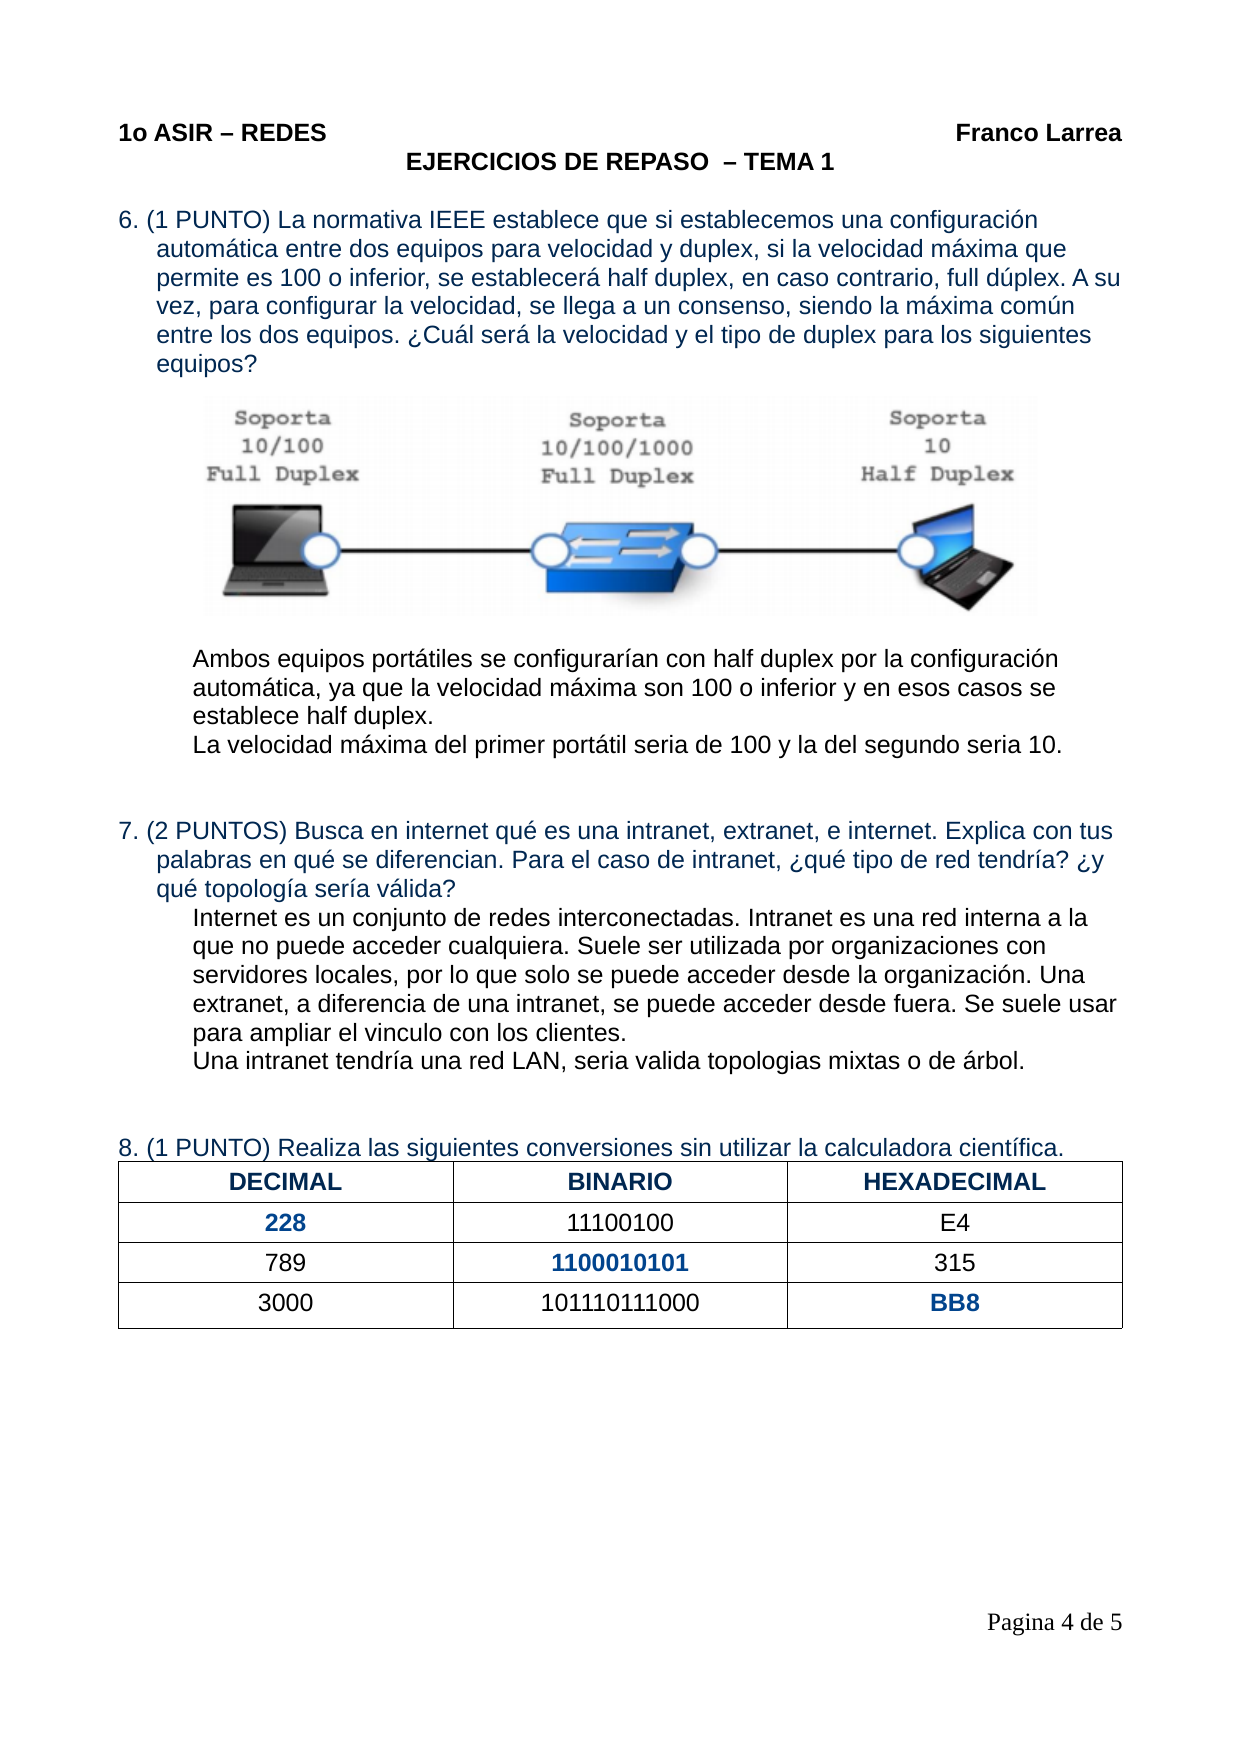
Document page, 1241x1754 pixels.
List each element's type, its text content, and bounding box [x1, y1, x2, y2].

text Ambos equipos portátiles se configurarían con half duplex por la configuración automática, ya que la velocidad máxima son 100 o inferior y en esos casos se establece half duplex. [192, 644, 1122, 730]
table_cell 101110111000 [454, 1283, 787, 1327]
subtitle (1 PUNTO) Realiza las siguientes conversiones sin utilizar la calculadora científica. [118, 1133, 1122, 1161]
table_cell 315 [788, 1243, 1122, 1282]
table_cell 789 [119, 1243, 453, 1282]
table_header DECIMAL [119, 1162, 453, 1202]
table_cell E4 [788, 1203, 1122, 1242]
subtitle (1 PUNTO) La normativa IEEE establece que si establecemos una configuración automática entre dos equipos para velocidad y duplex, si la velocidad máxima que permite es 100 o inferior, se establecerá half duplex, en caso contrario, full dúplex. A su vez, para configurar la velocidad, se llega a un consenso, siendo la máxima común entre los dos equipos. ¿Cuál será la velocidad y el tipo de duplex para los siguientes equipos? [118, 205, 1122, 378]
table_cell BB8 [788, 1283, 1122, 1327]
text La velocidad máxima del primer portátil seria de 100 y la del segundo seria 10. [192, 730, 1122, 759]
picture [198, 396, 1042, 616]
table_cell 11100100 [454, 1203, 787, 1242]
table_header BINARIO [454, 1162, 787, 1202]
table_header HEXADECIMAL [788, 1162, 1122, 1202]
text Una intranet tendría una red LAN, seria valida topologias mixtas o de árbol. [192, 1046, 1122, 1075]
table_cell 3000 [119, 1283, 453, 1327]
table_cell 228 [119, 1203, 453, 1242]
text Internet es un conjunto de redes interconectadas. Intranet es una red interna a la que no puede acceder cualquiera. Suele ser utilizada por organizaciones con servidores locales, por lo que solo se puede acceder desde la organización. Una extranet, a diferencia de una intranet, se puede acceder desde fuera. Se suele usar para ampliar el vinculo con los clientes. [192, 903, 1122, 1046]
subtitle (2 PUNTOS) Busca en internet qué es una intranet, extranet, e internet. Explica con tus palabras en qué se diferencian. Para el caso de intranet, ¿qué tipo de red tendría? ¿y qué topología sería válida? [118, 816, 1122, 903]
table_cell 1100010101 [454, 1243, 787, 1282]
